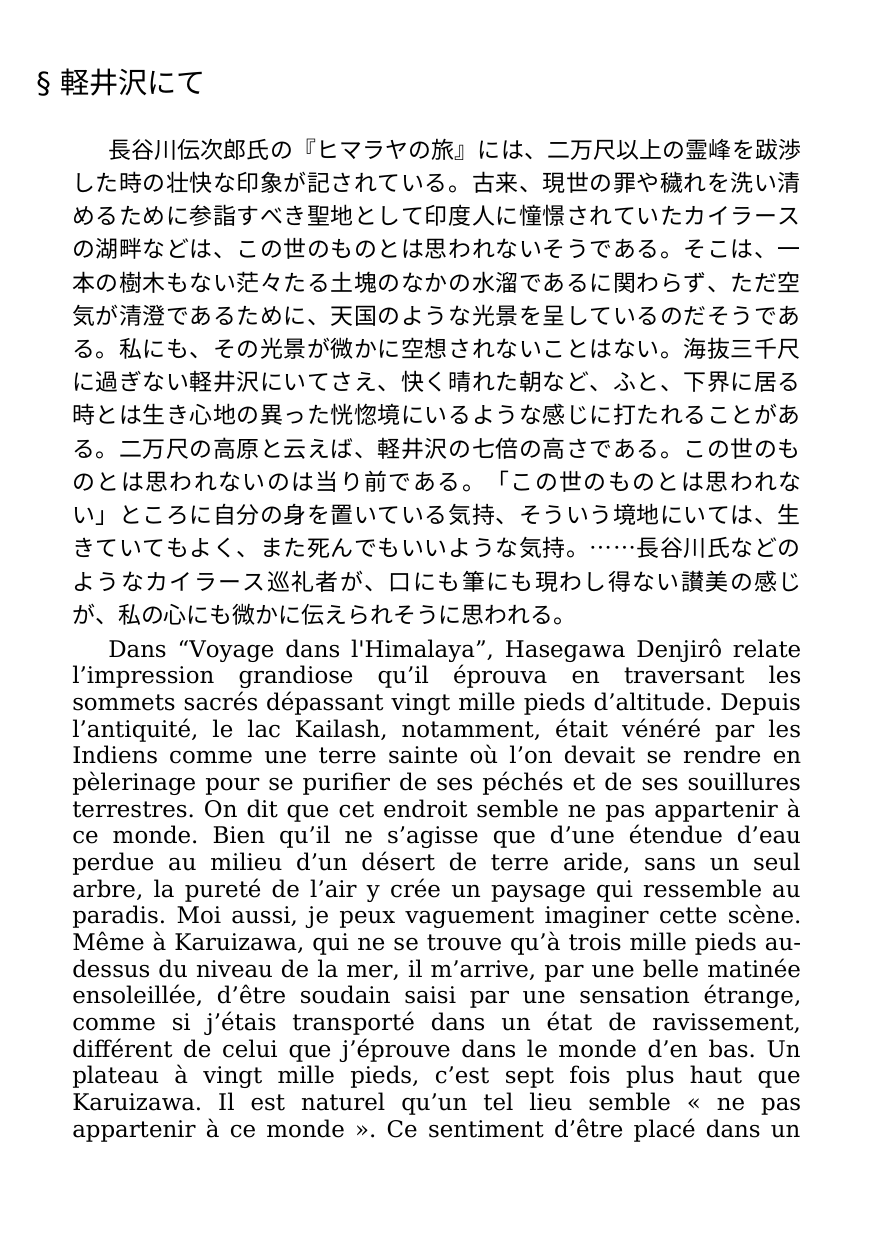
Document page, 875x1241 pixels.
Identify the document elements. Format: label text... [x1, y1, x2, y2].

text Dans “Voyage dans l'Himalaya”, Hasegawa Denjirô relate l’impression grandiose qu’il éprouva en traversant les sommets sacrés dépassant vingt mille pieds d’altitude. Depuis l’antiquité, le lac Kailash, notamment, était vénéré par les Indiens comme une terre sainte où l’on devait se rendre en pèlerinage pour se purifier de ses péchés et de ses souillures terrestres. On dit que cet endroit semble ne pas appartenir à ce monde. Bien qu’il ne s’agisse que d’une étendue d’eau perdue au milieu d’un désert de terre aride, sans un seul arbre, la pureté de l’air y crée un paysage qui ressemble au paradis. Moi aussi, je peux vaguement imaginer cette scène. Même à Karuizawa, qui ne se trouve qu’à trois mille pieds au-dessus du niveau de la mer, il m’arrive, par une belle matinée ensoleillée, d’être soudain saisi par une sensation étrange, comme si j’étais transporté dans un état de ravissement, différent de celui que j’éprouve dans le monde d’en bas. Un plateau à vingt mille pieds, c’est sept fois plus haut que Karuizawa. Il est naturel qu’un tel lieu semble « ne pas appartenir à ce monde ». Ce sentiment d’être placé dans un [72, 636, 802, 1143]
subtitle § 軽井沢にて [36, 60, 838, 102]
text 長谷川伝次郎氏の『ヒマラヤの旅』には、二万尺以上の霊峰を跋渉した時の壮快な印象が記されている。古来、現世の罪や穢れを洗い清めるために参詣すべき聖地として印度人に憧憬されていたカイラースの湖畔などは、この世のものとは思われないそうである。そこは、一本の樹木もない茫々たる土塊のなかの水溜であるに関わらず、ただ空気が清澄であるために、天国のような光景を呈しているのだそうである。私にも、その光景が微かに空想されないことはない。海抜三千尺に過ぎない軽井沢にいてさえ、快く晴れた朝など、ふと、下界に居る時とは生き心地の異った恍惚境にいるような感じに打たれることがある。二万尺の高原と云えば、軽井沢の七倍の高さである。この世のものとは思われないのは当り前である。「この世のものとは思われない」ところに自分の身を置いている気持、そういう境地にいては、生きていてもよく、また死んでもいいような気持。……長谷川氏などのようなカイラース巡礼者が、口にも筆にも現わし得ない讃美の感じが、私の心にも微かに伝えられそうに思われる。 [72, 132, 802, 630]
